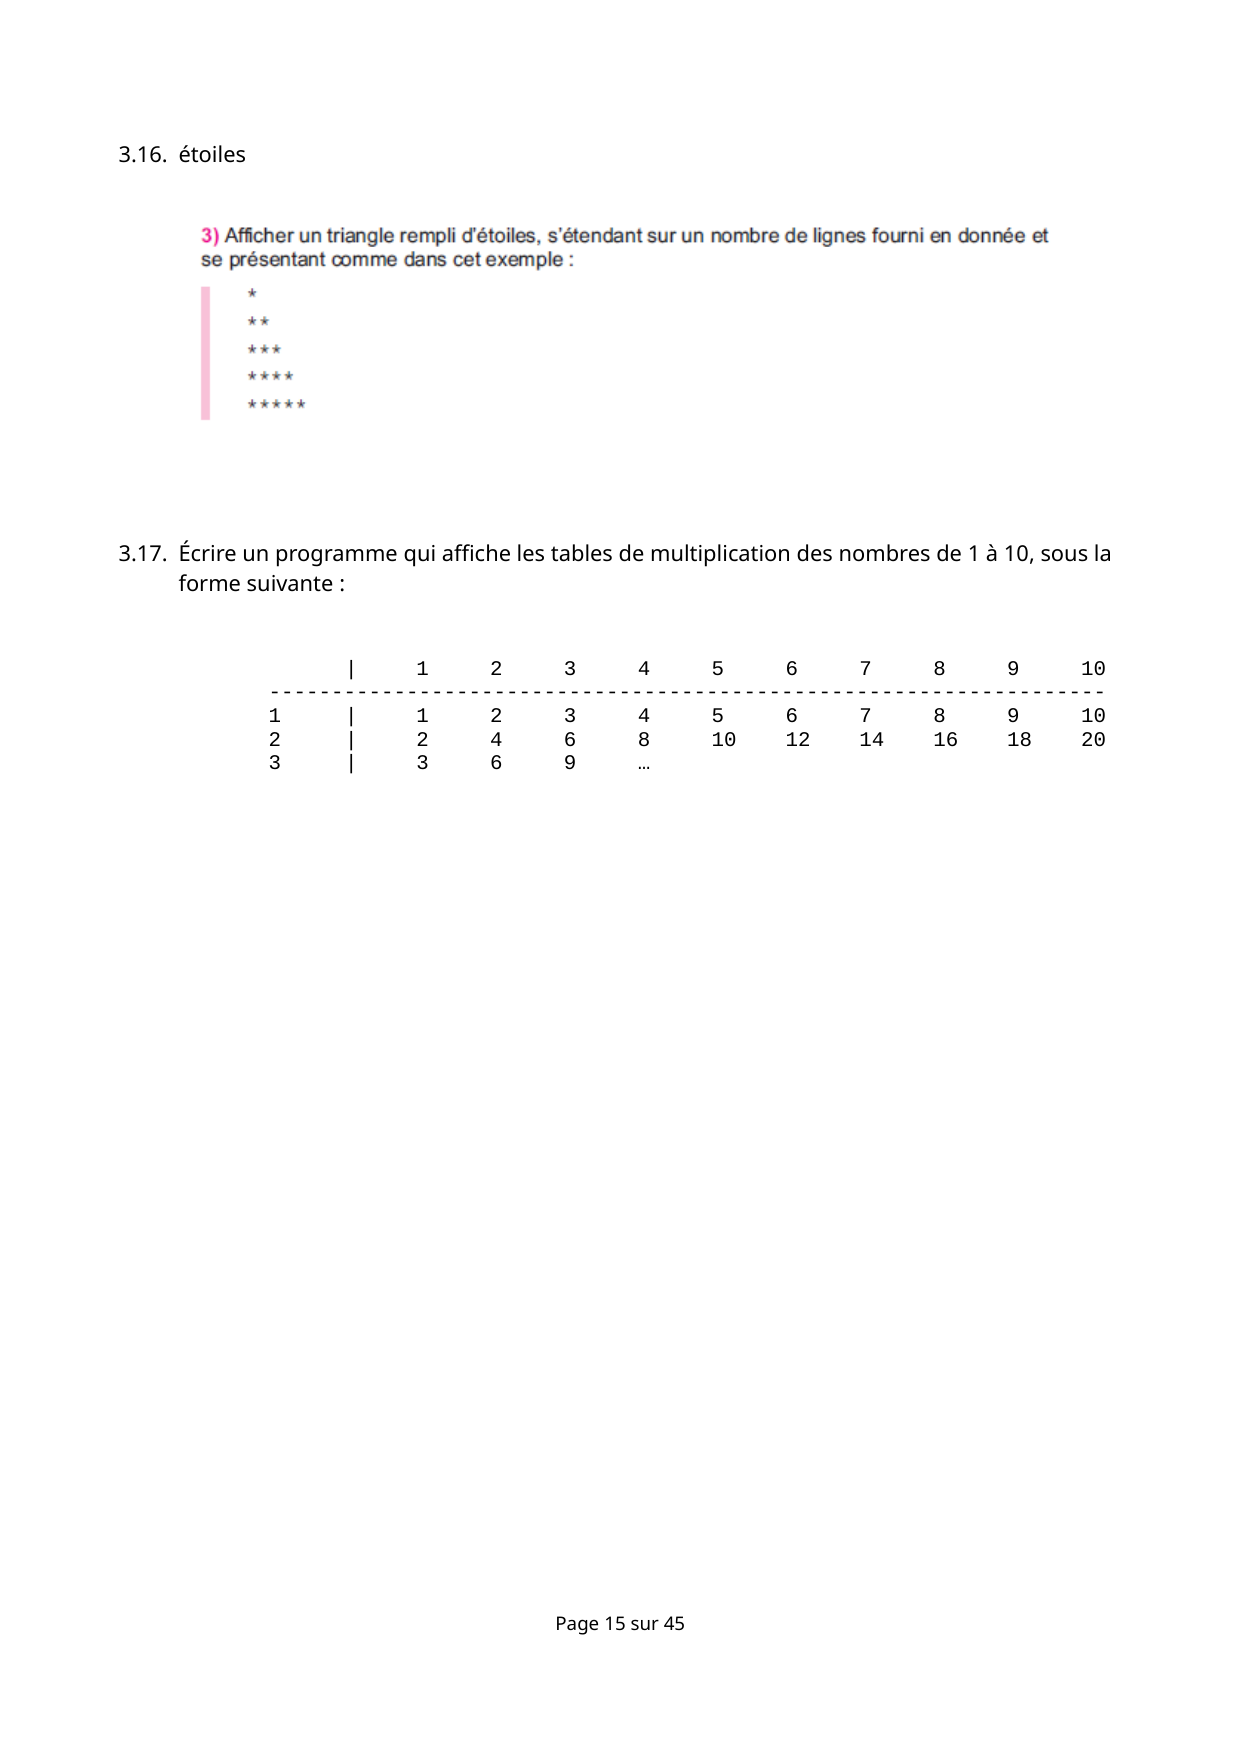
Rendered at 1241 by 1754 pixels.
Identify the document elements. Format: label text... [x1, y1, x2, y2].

picture [186, 210, 1062, 435]
text 2 | 2 4 6 8 10 12 14 16 18 20 [268, 728, 1122, 752]
subtitle étoiles [118, 139, 1122, 169]
text | 1 2 3 4 5 6 7 8 9 10 ------------------------------------------------------------------- 1 | 1 2 3 4 5 6 7 8 9 10 [268, 658, 1122, 728]
subtitle Écrire un programme qui affiche les tables de multiplication des nombres de 1 à 10, sous la forme suivante : [118, 538, 1122, 598]
text 3 | 3 6 9 … [268, 752, 1122, 776]
